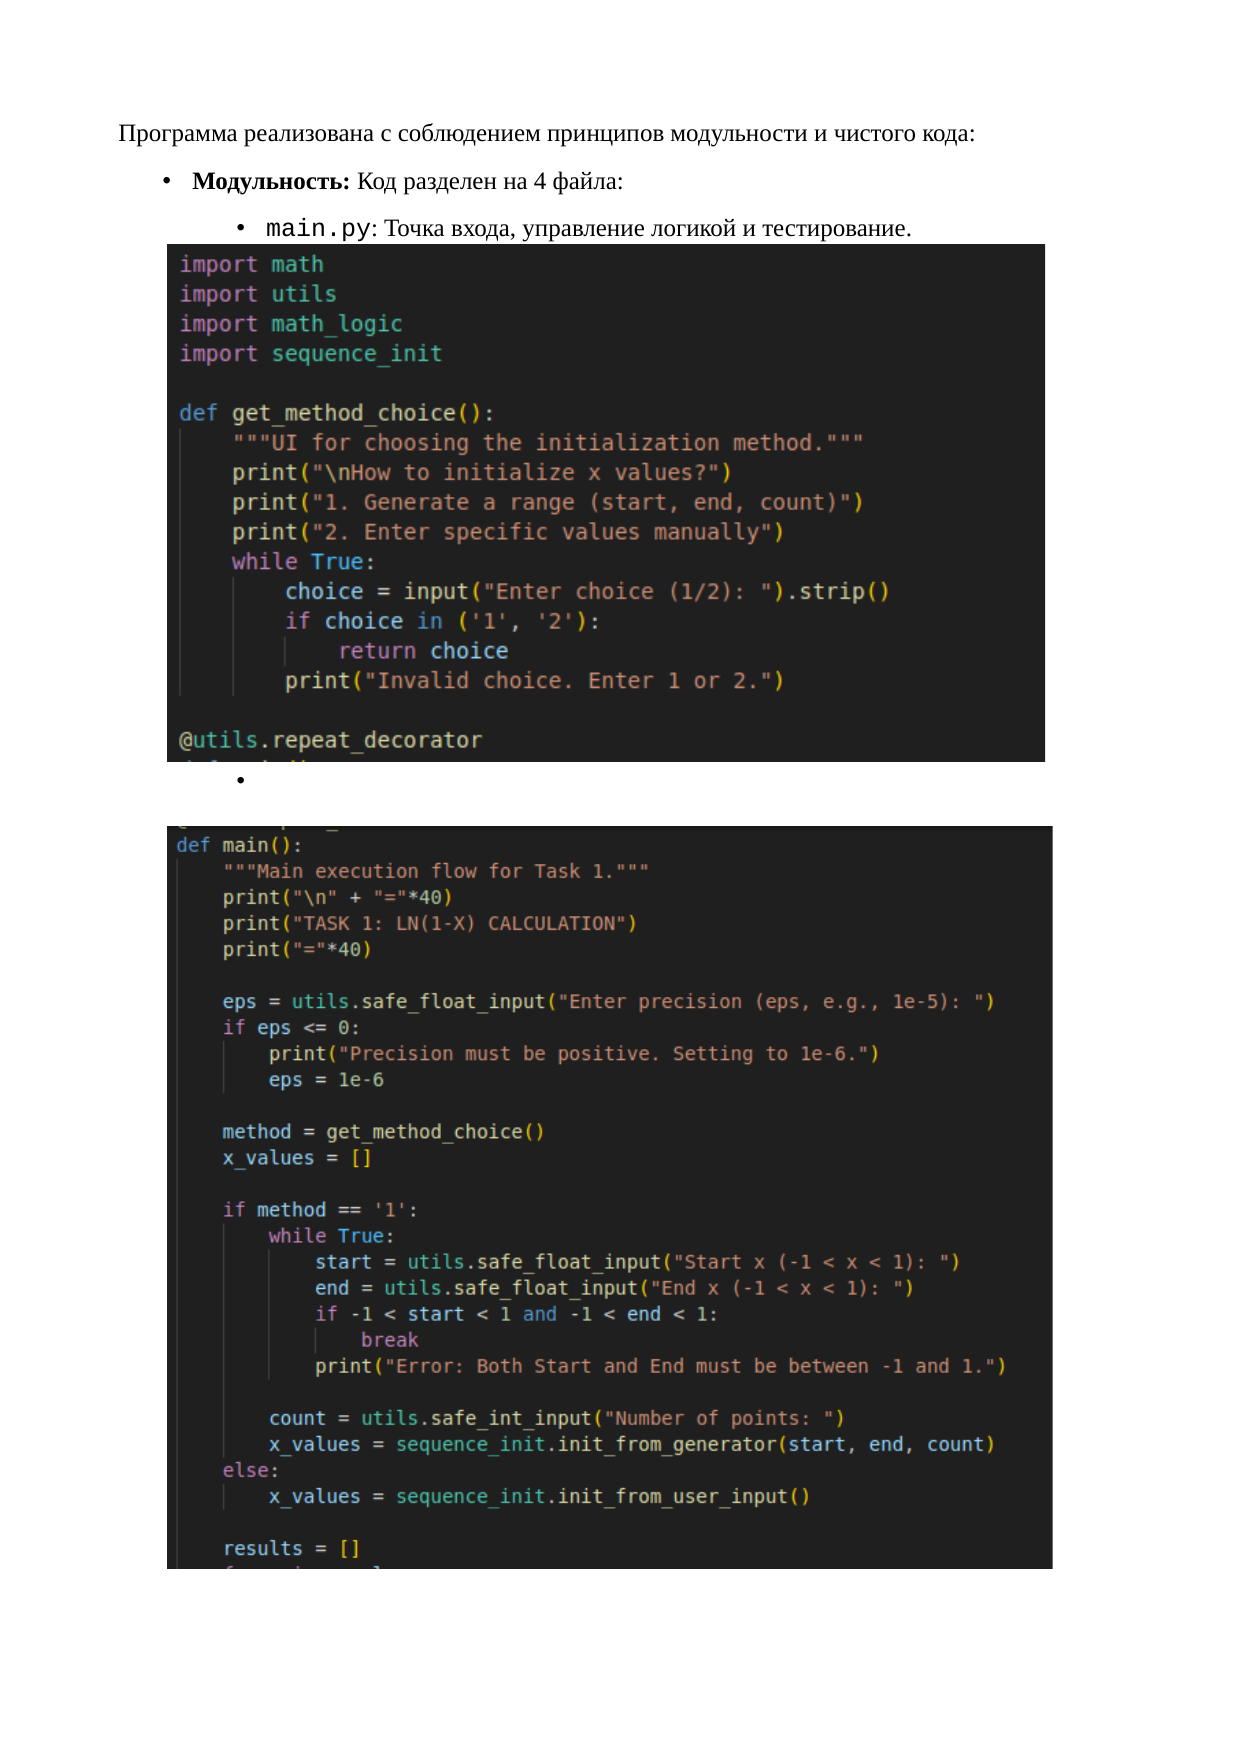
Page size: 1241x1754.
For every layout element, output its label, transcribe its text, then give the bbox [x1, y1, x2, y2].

picture [167, 826, 1053, 1569]
list Модульность: Код разделен на 4 файла: [162, 166, 1122, 194]
text Программа реализована с соблюдением принципов модульности и чистого кода: [118, 118, 1122, 147]
picture [167, 244, 1046, 762]
list main.py: Точка входа, управление логикой и тестирование. [236, 213, 1122, 244]
